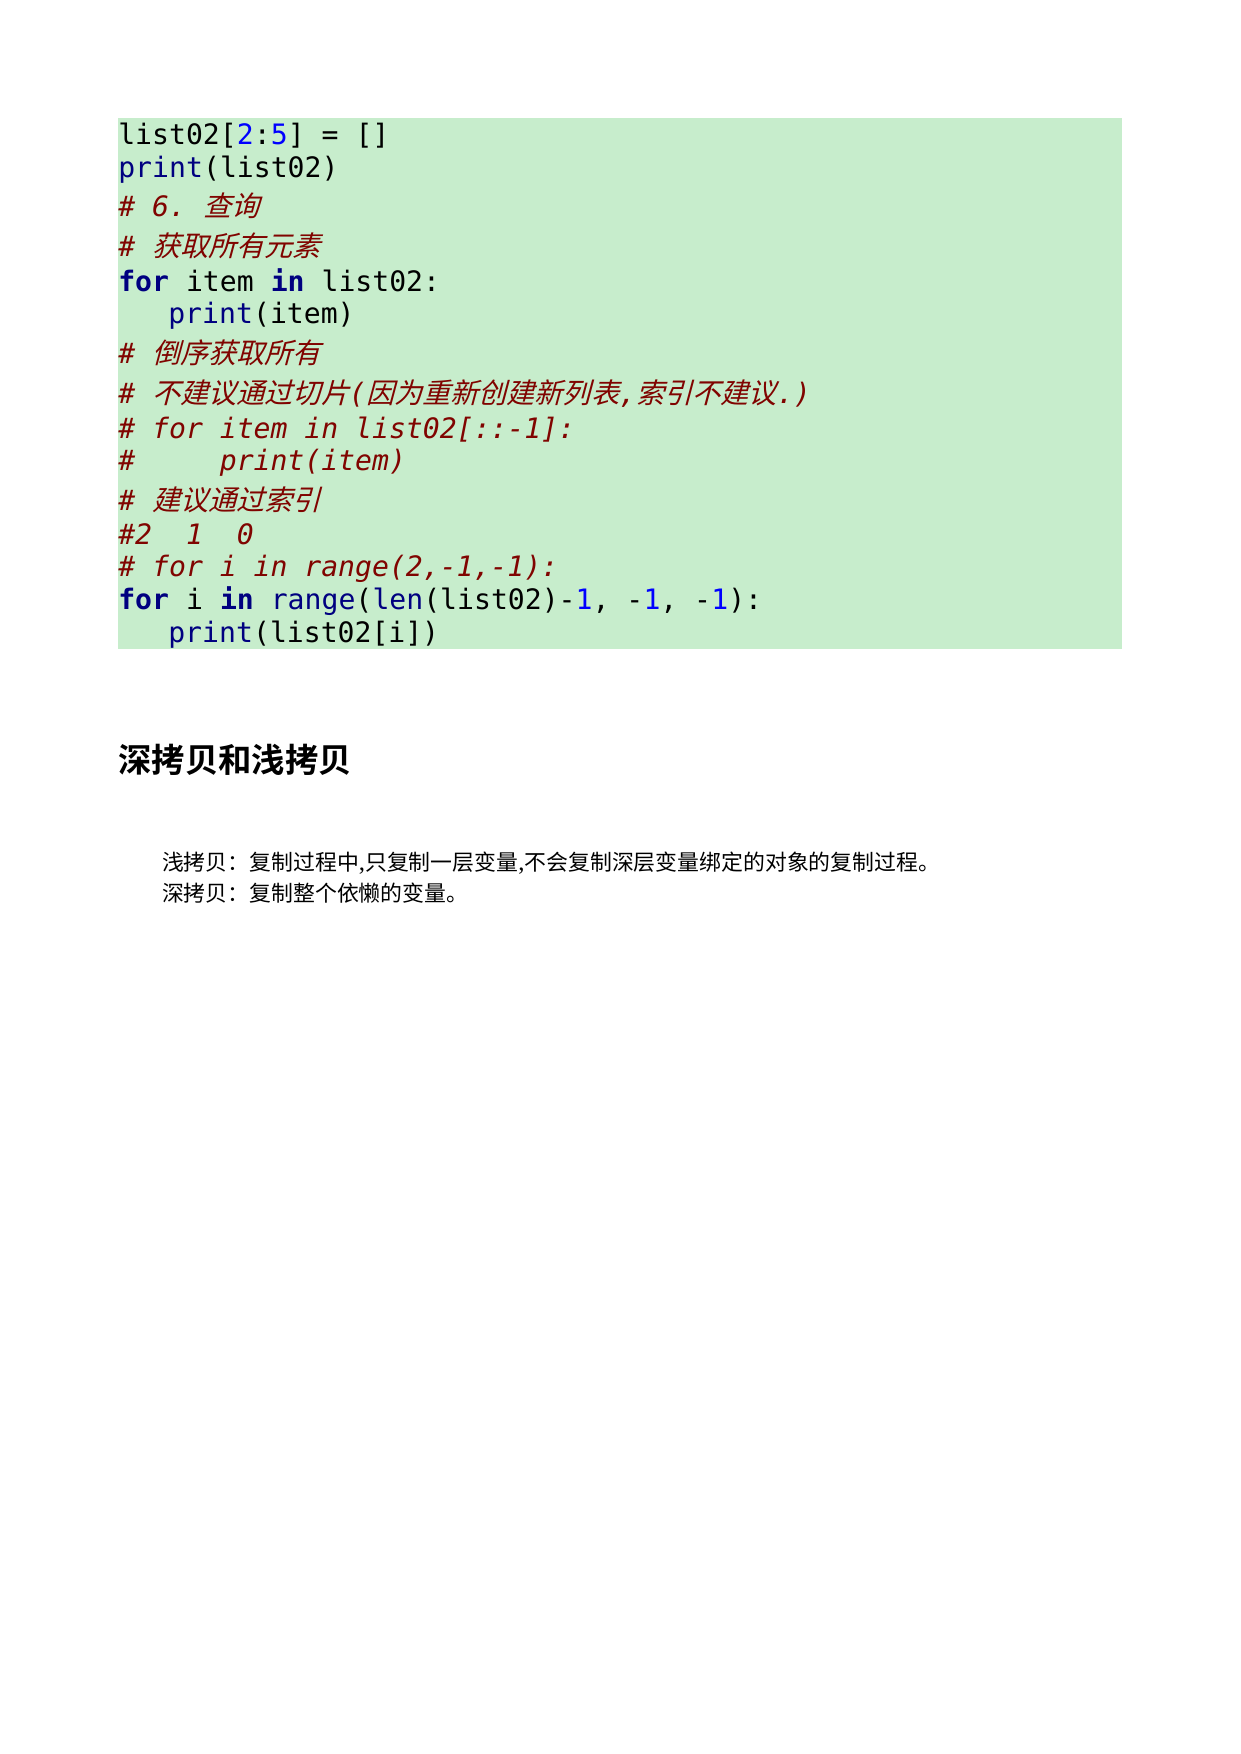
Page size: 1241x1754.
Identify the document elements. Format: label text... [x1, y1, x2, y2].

text for i in range(len(list02)-1, -1, -1): [118, 583, 1122, 616]
text # 不建议通过切片(因为重新创建新列表,索引不建议.) [118, 371, 1122, 412]
text 深拷贝：复制整个依懒的变量。 [118, 876, 1122, 908]
text # 倒序获取所有 [118, 330, 1122, 371]
text list02[2:5] = [] [118, 118, 1122, 151]
text # print(item) [118, 444, 1122, 477]
text # 6. 查询 [118, 183, 1122, 224]
text for item in list02: [118, 265, 1122, 298]
text 浅拷贝：复制过程中,只复制一层变量,不会复制深层变量绑定的对象的复制过程。 [118, 844, 1122, 876]
subtitle 深拷贝和浅拷贝 [118, 734, 1122, 782]
text print(list02[i]) [118, 616, 1122, 649]
text print(item) [118, 298, 1122, 330]
text # for item in list02[::-1]: [118, 412, 1122, 444]
text # 获取所有元素 [118, 224, 1122, 265]
text print(list02) [118, 151, 1122, 183]
text # 建议通过索引 [118, 477, 1122, 518]
text # for i in range(2,-1,-1): [118, 551, 1122, 583]
text #2 1 0 [118, 518, 1122, 551]
